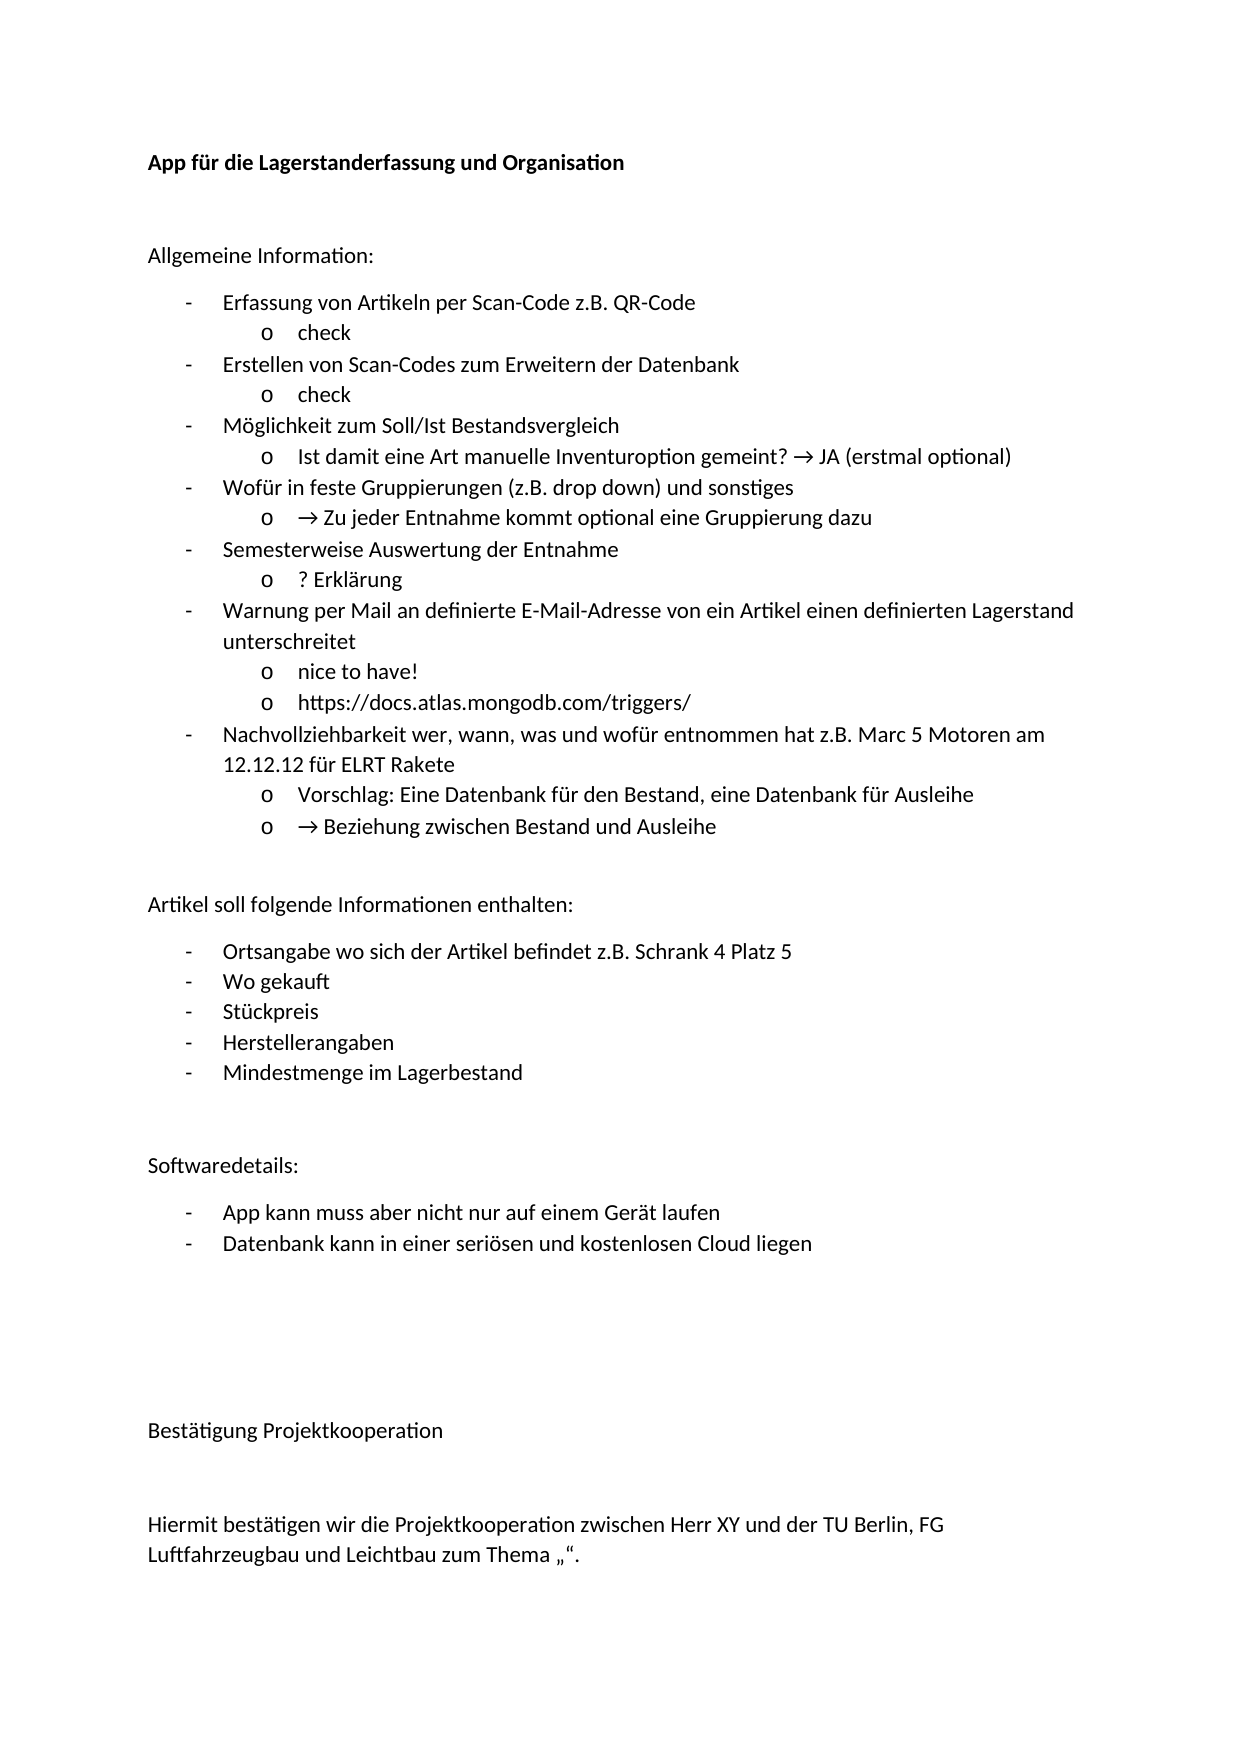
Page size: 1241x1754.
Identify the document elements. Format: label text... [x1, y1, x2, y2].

text Allgemeine Information: [148, 241, 1093, 269]
text Artikel soll folgende Informationen enthalten: [148, 890, 1093, 918]
list Ist damit eine Art manuelle Inventuroption gemeint? → JA (erstmal optional) [260, 442, 1093, 471]
list Vorschlag: Eine Datenbank für den Bestand, eine Datenbank für Ausleihe [260, 780, 1093, 809]
text Bestätigung Projektkooperation [148, 1416, 1093, 1444]
list Nachvollziehbarkeit wer, wann, was und wofür entnommen hat z.B. Marc 5 Motoren am 12.12.12 für ELRT Rakete [185, 720, 1093, 778]
list check [260, 318, 1093, 348]
list nice to have! [260, 657, 1093, 686]
list Mindestmenge im Lagerbestand [185, 1058, 1093, 1086]
list Wofür in feste Gruppierungen (z.B. drop down) und sonstiges [185, 473, 1093, 501]
list Erfassung von Artikeln per Scan-Code z.B. QR-Code [185, 288, 1093, 316]
list Warnung per Mail an definierte E-Mail-Adresse von ein Artikel einen definierten Lagerstand unterschreitet [185, 597, 1093, 655]
list ? Erklärung [260, 565, 1093, 594]
list Möglichkeit zum Soll/Ist Bestandsvergleich [185, 412, 1093, 439]
list check [260, 380, 1093, 409]
list Herstellerangaben [185, 1028, 1093, 1056]
list https://docs.atlas.mongodb.com/triggers/ [260, 688, 1093, 718]
list Semesterweise Auswertung der Entnahme [185, 535, 1093, 563]
list Erstellen von Scan-Codes zum Erweitern der Datenbank [185, 350, 1093, 378]
list Datenbank kann in einer seriösen und kostenlosen Cloud liegen [185, 1229, 1093, 1257]
text Softwaredetails: [148, 1152, 1093, 1179]
text App für die Lagerstanderfassung und Organisation [148, 148, 1093, 176]
list → Beziehung zwischen Bestand und Ausleihe [260, 812, 1093, 841]
list Wo gekauft [185, 967, 1093, 995]
list → Zu jeder Entnahme kommt optional eine Gruppierung dazu [260, 503, 1093, 533]
text Hiermit bestätigen wir die Projektkooperation zwischen Herr XY und der TU Berlin, FG Luftfahrzeugbau und Leichtbau zum Thema „“. [148, 1510, 1093, 1568]
list Ortsangabe wo sich der Artikel befindet z.B. Schrank 4 Platz 5 [185, 937, 1093, 965]
list App kann muss aber nicht nur auf einem Gerät laufen [185, 1198, 1093, 1226]
list Stückpreis [185, 997, 1093, 1025]
